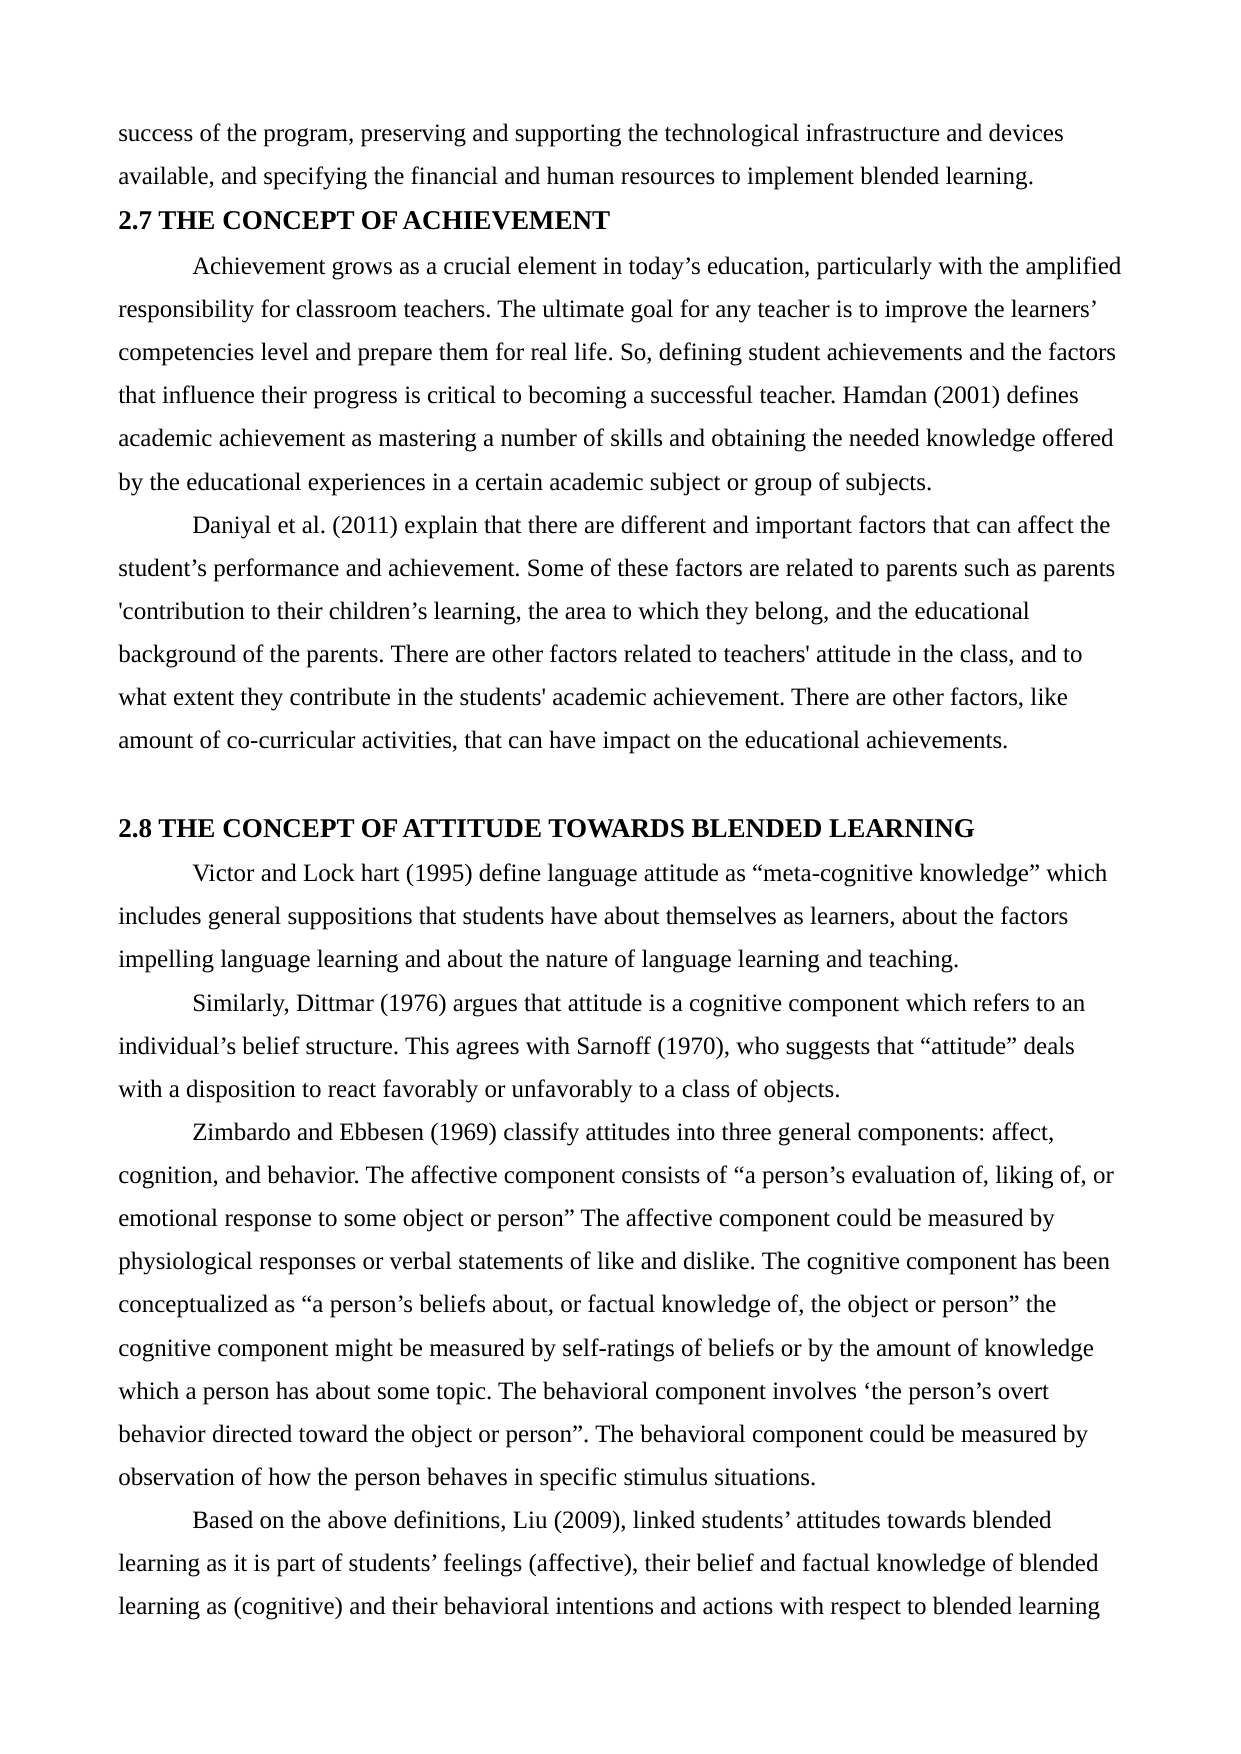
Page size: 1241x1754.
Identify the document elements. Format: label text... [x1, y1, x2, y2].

text Based on the above definitions, Liu (2009), linked students’ attitudes towards blended learning as it is part of students’ feelings (affective), their belief and factual knowledge of blended learning as (cognitive) and their behavioral intentions and actions with respect to blended learning [118, 1505, 1122, 1620]
text Victor and Lock hart (1995) define language attitude as “meta-cognitive knowledge” which includes general suppositions that students have about themselves as learners, about the factors impelling language learning and about the nature of language learning and teaching. Similarly, Dittmar (1976) argues that attitude is a cognitive component which refers to an individual’s belief structure. This agrees with Sarnoff (1970), who suggests that “attitude” deals with a disposition to react favorably or unfavorably to a class of objects. [118, 858, 1122, 1103]
text 2.8 THE CONCEPT OF ATTITUDE TOWARDS BLENDED LEARNING [118, 812, 1122, 843]
text 2.7 THE CONCEPT OF ACHIEVEMENT [118, 204, 1122, 236]
text success of the program, preserving and supporting the technological infrastructure and devices available, and specifying the financial and human resources to implement blended learning. [118, 118, 1122, 190]
text Zimbardo and Ebbesen (1969) classify attitudes into three general components: affect, cognition, and behavior. The affective component consists of “a person’s evaluation of, liking of, or emotional response to some object or person” The affective component could be measured by physiological responses or verbal statements of like and dislike. The cognitive component has been conceptualized as “a person’s beliefs about, or factual knowledge of, the object or person” the cognitive component might be measured by self-ratings of beliefs or by the amount of knowledge which a person has about some topic. The behavioral component involves ‘the person’s overt behavior directed toward the object or person”. The behavioral component could be measured by observation of how the person behaves in specific stimulus situations. [118, 1117, 1122, 1491]
text Achievement grows as a crucial element in today’s education, particularly with the amplified responsibility for classroom teachers. The ultimate goal for any teacher is to improve the learners’ competencies level and prepare them for real life. So, defining student achievements and the factors that influence their progress is critical to becoming a successful teacher. Hamdan (2001) defines academic achievement as mastering a number of skills and obtaining the needed knowledge offered by the educational experiences in a certain academic subject or group of subjects. Daniyal et al. (2011) explain that there are different and important factors that can affect the student’s performance and achievement. Some of these factors are related to parents such as parents 'contribution to their children’s learning, the area to which they belong, and the educational background of the parents. There are other factors related to teachers' attitude in the class, and to what extent they contribute in the students' academic achievement. There are other factors, like amount of co-curricular activities, that can have impact on the educational achievements. [118, 251, 1122, 754]
